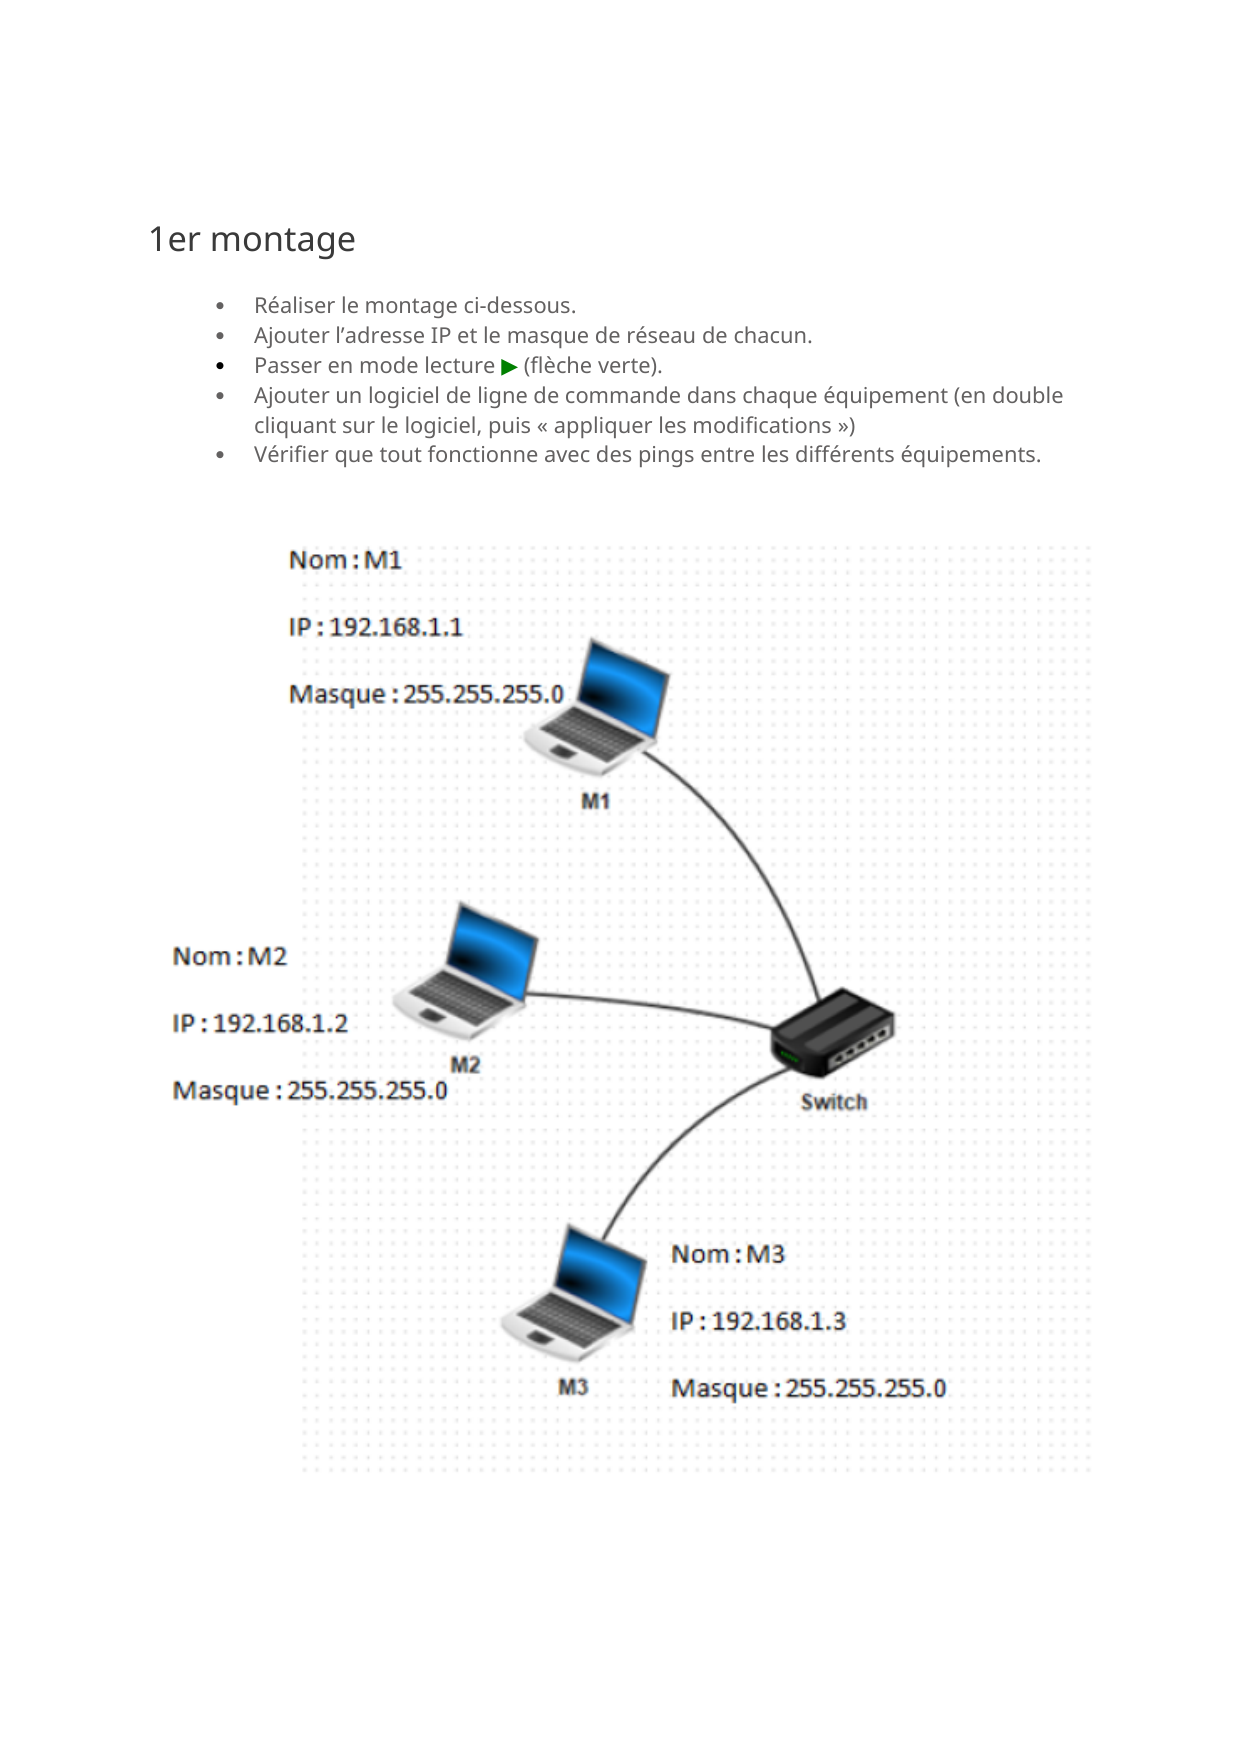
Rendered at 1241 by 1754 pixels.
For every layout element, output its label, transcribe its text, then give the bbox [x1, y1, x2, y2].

list Vérifier que tout fonctionne avec des pings entre les différents équipements. [216, 439, 1093, 469]
picture [147, 498, 1093, 1494]
list Ajouter un logiciel de ligne de commande dans chaque équipement (en double cliquant sur le logiciel, puis « appliquer les modifications ») [216, 380, 1093, 439]
list Ajouter l’adresse IP et le masque de réseau de chacun. [216, 320, 1093, 350]
list Réaliser le montage ci-dessous. [216, 291, 1093, 320]
list Passer en mode lecture ▶ (flèche verte). [216, 350, 1093, 380]
subtitle 1er montage [148, 214, 1093, 261]
